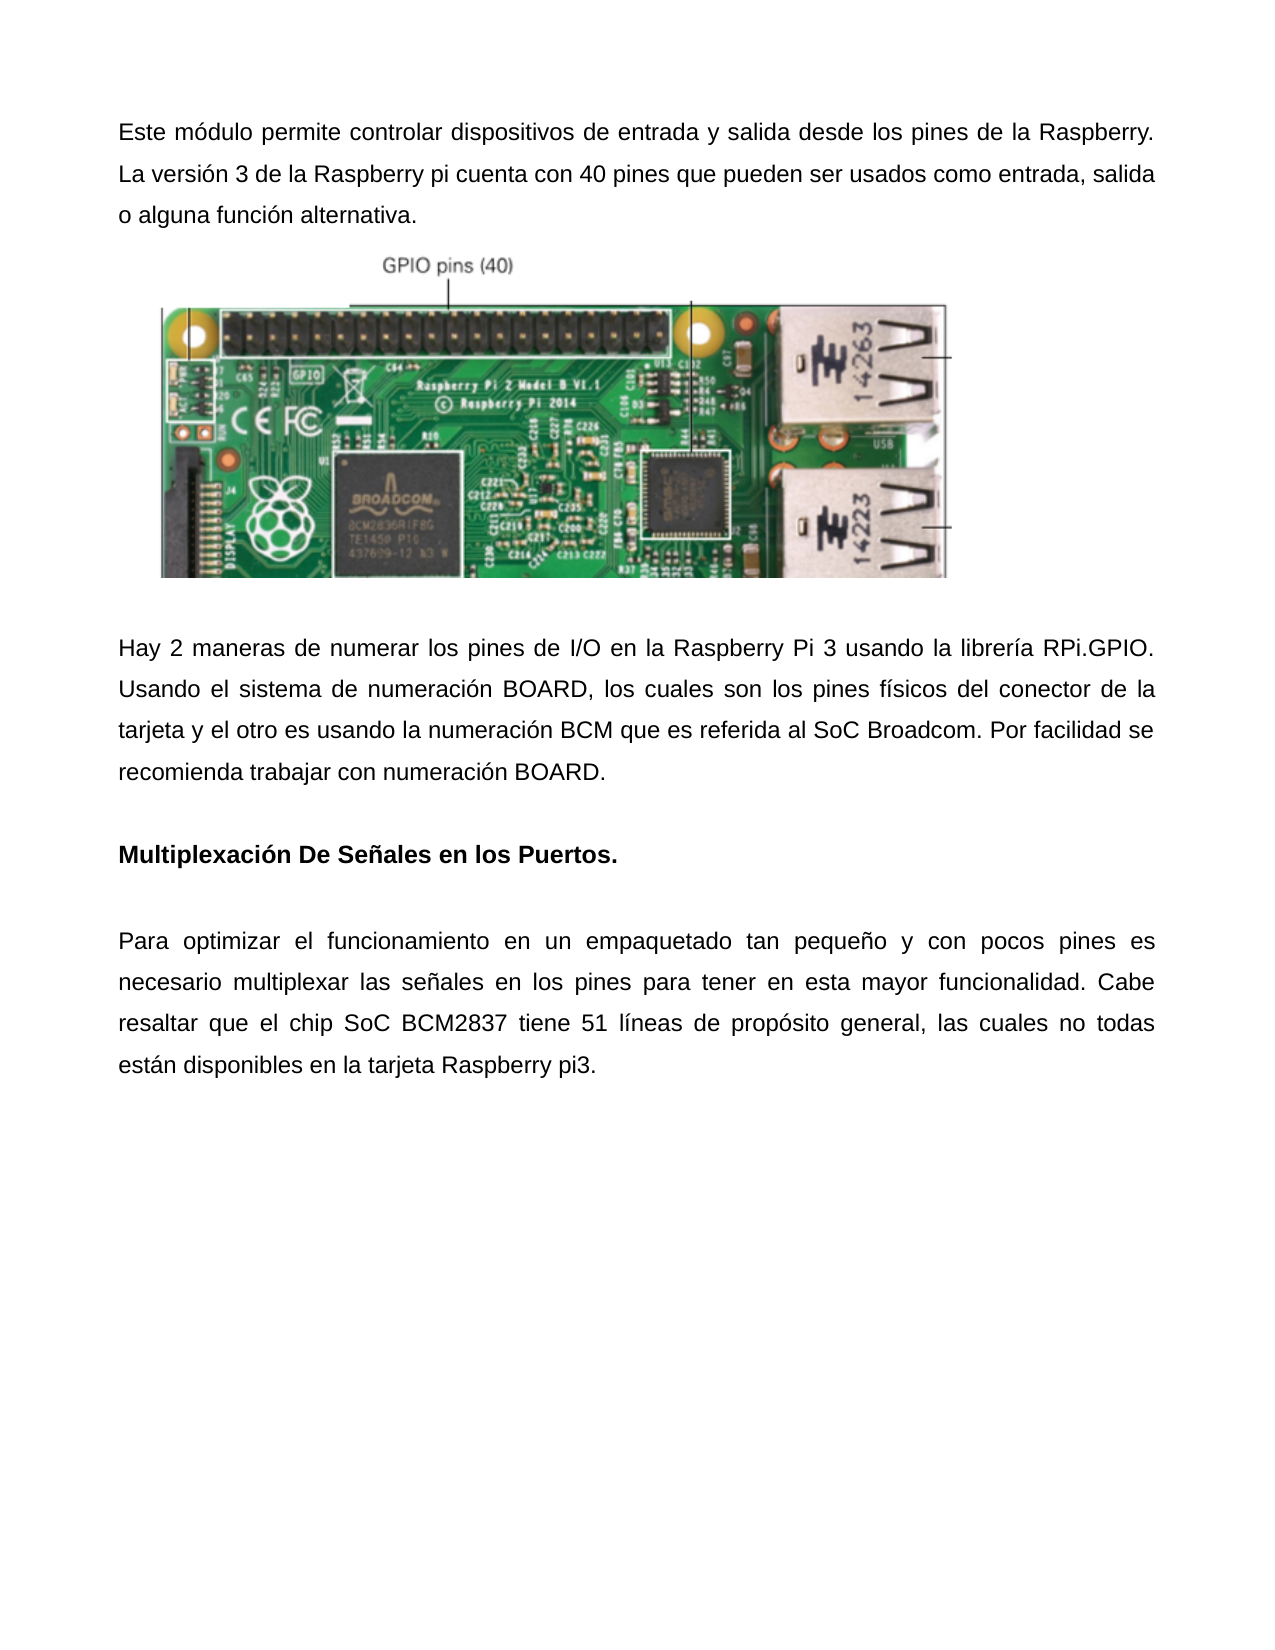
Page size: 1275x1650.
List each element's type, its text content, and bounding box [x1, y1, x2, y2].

picture [118, 242, 1004, 578]
text Hay 2 maneras de numerar los pines de I/O en la Raspberry Pi 3 usando la librería RPi.GPIO. Usando el sistema de numeración BOARD, los cuales son los pines físicos del conector de la tarjeta y el otro es usando la numeración BCM que es referida al SoC Broadcom. Por facilidad se recomienda trabajar con numeración BOARD. [118, 633, 1157, 785]
text Multiplexación De Señales en los Puertos. [118, 840, 1157, 869]
text Para optimizar el funcionamiento en un empaquetado tan pequeño y con pocos pines es necesario multiplexar las señales en los pines para tener en esta mayor funcionalidad. Cabe resaltar que el chip SoC BCM2837 tiene 51 líneas de propósito general, las cuales no todas están disponibles en la tarjeta Raspberry pi3. [118, 927, 1157, 1078]
text Este módulo permite controlar dispositivos de entrada y salida desde los pines de la Raspberry. La versión 3 de la Raspberry pi cuenta con 40 pines que pueden ser usados como entrada, salida o alguna función alternativa. [118, 118, 1157, 228]
